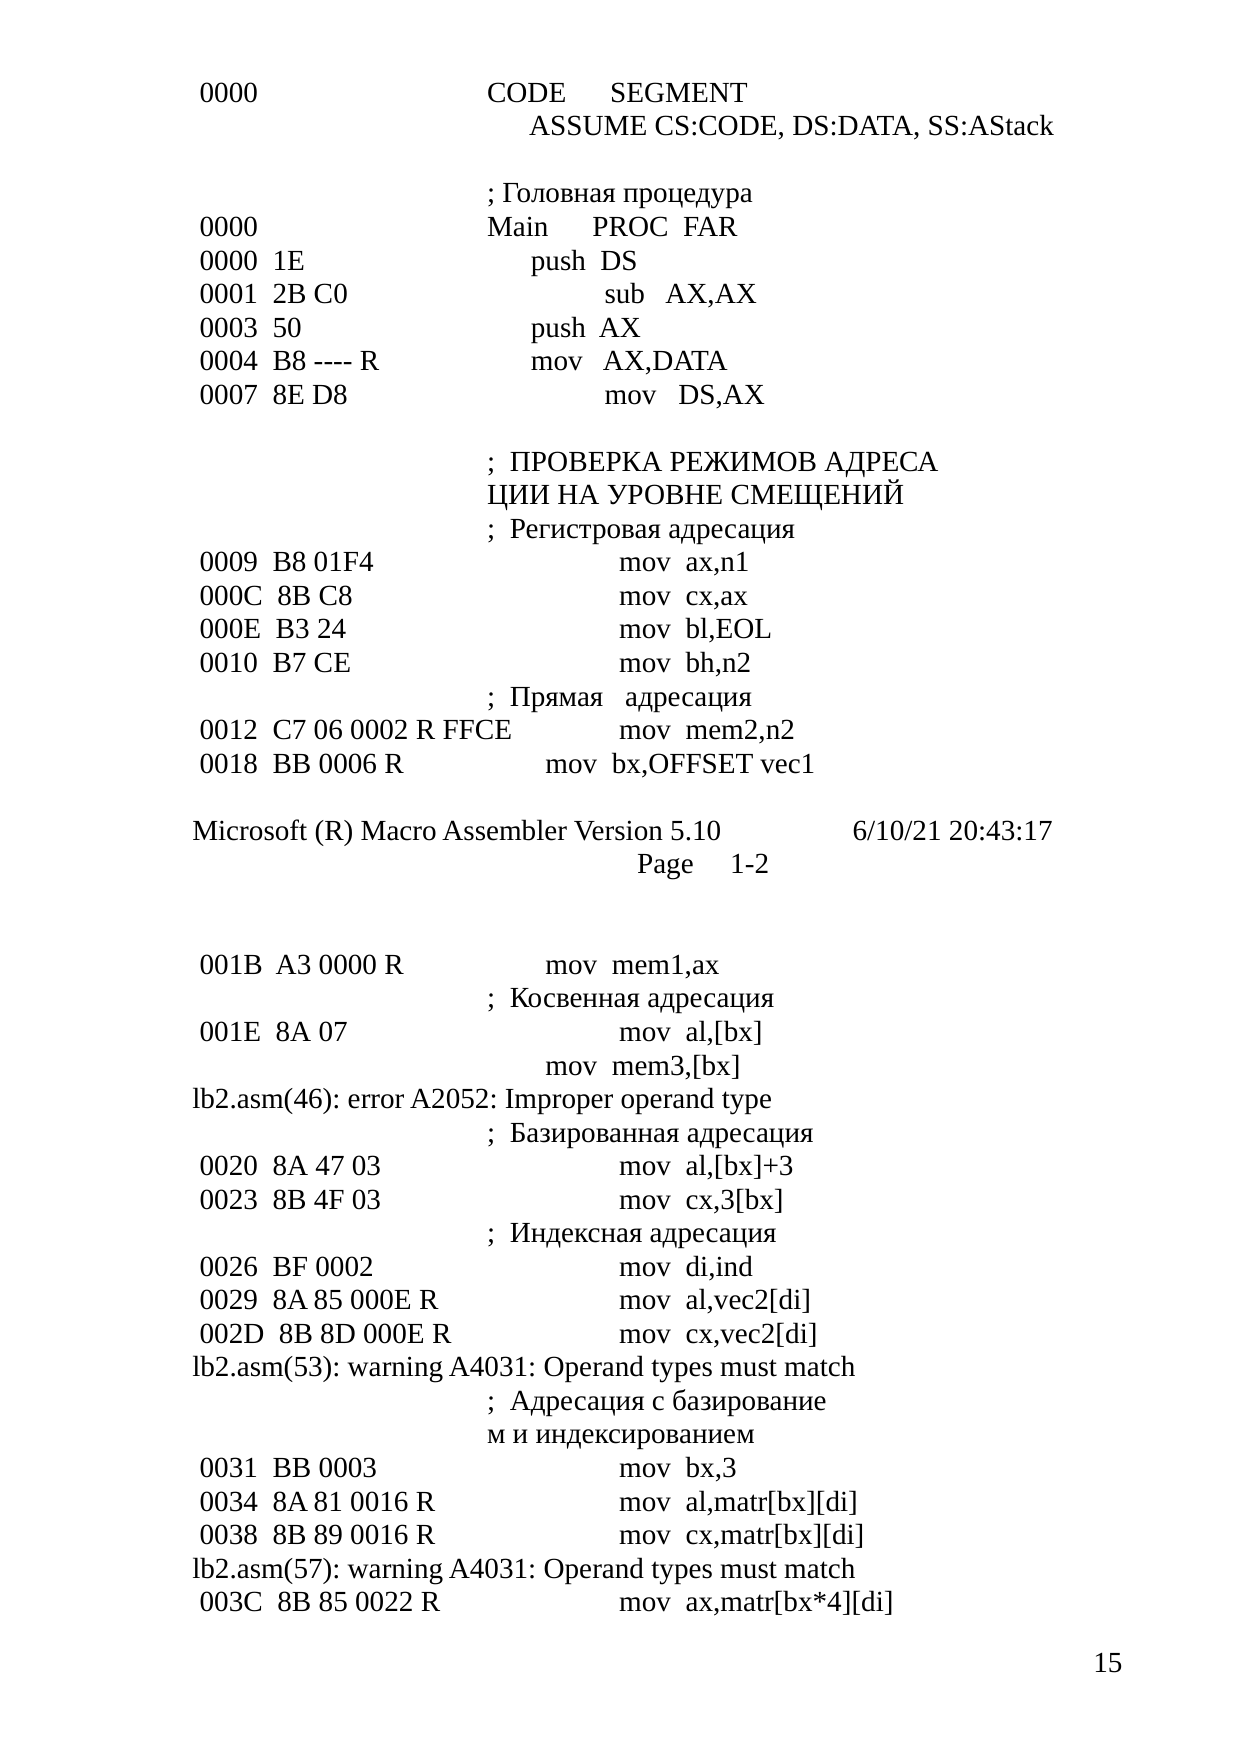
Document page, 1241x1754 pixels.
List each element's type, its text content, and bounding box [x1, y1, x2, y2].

text mov mem3,[bx] [118, 1048, 1122, 1081]
text 0000 CODE SEGMENT [118, 75, 1122, 108]
text ; Индексная адресация [118, 1215, 1122, 1249]
text 000C 8B C8 mov cx,ax [118, 578, 1122, 612]
text lb2.asm(46): error A2052: Improper operand type [118, 1081, 1122, 1115]
text ; Косвенная адресация [118, 981, 1122, 1014]
text 0029 8A 85 000E R mov al,vec2[di] [118, 1282, 1122, 1316]
text 0023 8B 4F 03 mov cx,3[bx] [118, 1182, 1122, 1215]
text 0026 BF 0002 mov di,ind [118, 1249, 1122, 1282]
text 001B A3 0000 R mov mem1,ax [118, 947, 1122, 981]
text 0020 8A 47 03 mov al,[bx]+3 [118, 1148, 1122, 1182]
text 0018 BB 0006 R mov bx,OFFSET vec1 [118, 746, 1122, 779]
text 0034 8A 81 0016 R mov al,matr[bx][di] [118, 1484, 1122, 1517]
text 0010 B7 CE mov bh,n2 [118, 645, 1122, 679]
text 0000 Main PROC FAR [118, 209, 1122, 243]
text 0004 B8 ---- R mov AX,DATA [118, 343, 1122, 377]
text 0003 50 push AX [118, 310, 1122, 343]
text ASSUME CS:CODE, DS:DATA, SS:AStack [118, 108, 1122, 142]
text 003C 8B 85 0022 R mov ax,matr[bx*4][di] [118, 1584, 1122, 1618]
text lb2.asm(53): warning A4031: Operand types must match [118, 1349, 1122, 1383]
text 0001 2B C0 sub AX,AX [118, 276, 1122, 310]
text 002D 8B 8D 000E R mov cx,vec2[di] [118, 1316, 1122, 1349]
text ; Регистровая адресация [118, 511, 1122, 544]
text ; ПРОВЕРКА РЕЖИМОВ АДРЕСА [118, 444, 1122, 477]
text 001E 8A 07 mov al,[bx] [118, 1014, 1122, 1048]
text 0038 8B 89 0016 R mov cx,matr[bx][di] [118, 1517, 1122, 1551]
text м и индексированием [118, 1417, 1122, 1450]
text ; Прямая адресация [118, 679, 1122, 712]
text 0000 1E push DS [118, 243, 1122, 276]
text lb2.asm(57): warning A4031: Operand types must match [118, 1551, 1122, 1584]
text 0031 BB 0003 mov bx,3 [118, 1450, 1122, 1484]
text ; Базированная адресация [118, 1115, 1122, 1148]
text 0012 C7 06 0002 R FFCE mov mem2,n2 [118, 712, 1122, 746]
text ; Головная процедура [118, 176, 1122, 209]
text 0009 B8 01F4 mov ax,n1 [118, 544, 1122, 578]
text ; Адресация с базирование [118, 1383, 1122, 1417]
text 0007 8E D8 mov DS,AX [118, 377, 1122, 410]
text 000E B3 24 mov bl,EOL [118, 612, 1122, 645]
text Page 1-2 [118, 846, 1122, 880]
text Microsoft (R) Macro Assembler Version 5.10 6/10/21 20:43:17 [118, 813, 1122, 846]
text ЦИИ НА УРОВНЕ СМЕЩЕНИЙ [118, 477, 1122, 511]
